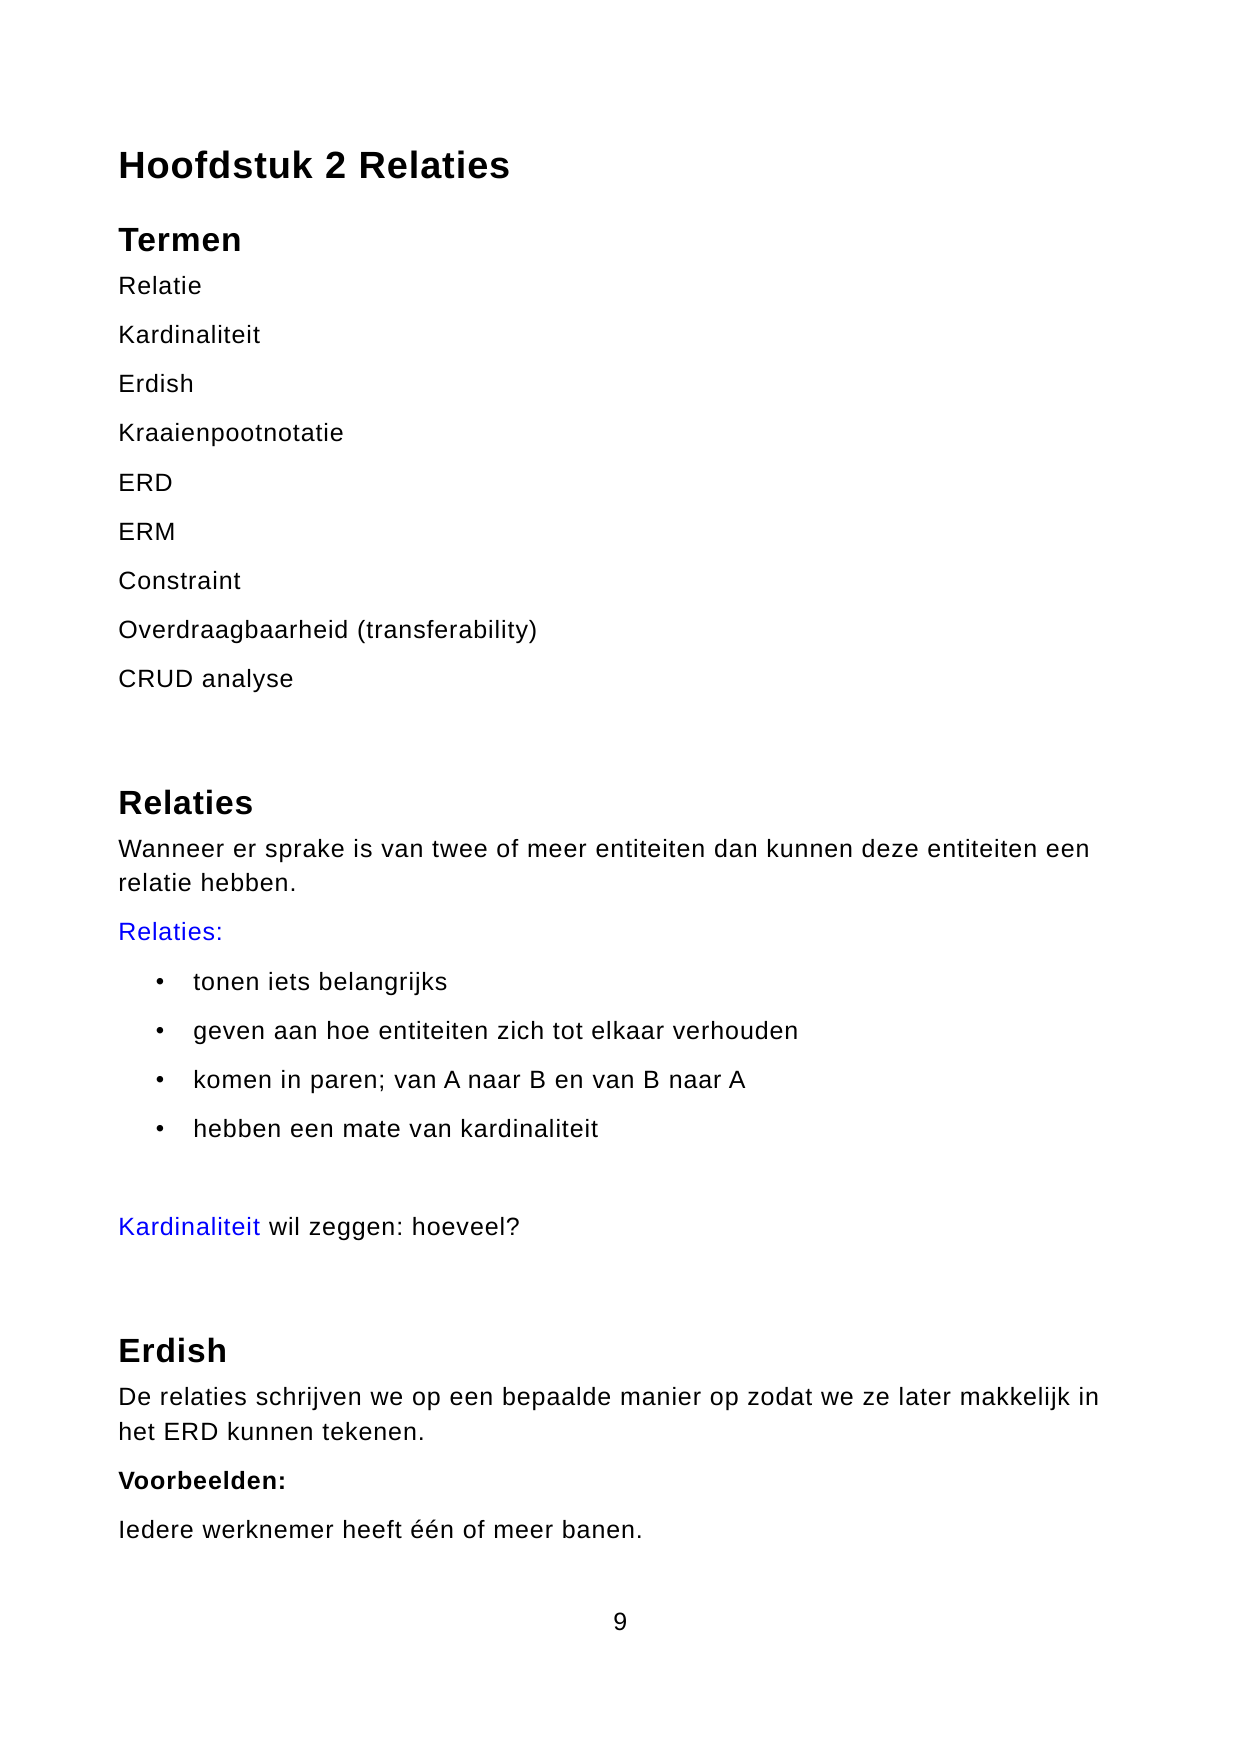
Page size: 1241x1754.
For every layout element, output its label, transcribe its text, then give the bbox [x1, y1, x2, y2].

list geven aan hoe entiteiten zich tot elkaar verhouden [156, 1016, 1122, 1044]
text Kardinaliteit wil zeggen: hoeveel? [118, 1212, 1122, 1241]
text ERM [118, 517, 1122, 545]
subtitle Hoofdstuk 2 Relaties [118, 143, 1122, 187]
text ERD [118, 467, 1122, 496]
text Constraint [118, 566, 1122, 594]
text De relaties schrijven we op een bepaalde manier op zodat we ze later makkelijk in het ERD kunnen tekenen. [118, 1382, 1122, 1446]
text Erdish [118, 369, 1122, 398]
text CRUD analyse [118, 664, 1122, 692]
subtitle Erdish [118, 1331, 1122, 1370]
text Wanneer er sprake is van twee of meer entiteiten dan kunnen deze entiteiten een relatie hebben. [118, 834, 1122, 897]
list hebben een mate van kardinaliteit [156, 1114, 1122, 1143]
list komen in paren; van A naar B en van B naar A [156, 1065, 1122, 1094]
subtitle Termen [118, 220, 1122, 259]
text Relaties: [118, 917, 1122, 946]
text Kraaienpootnotatie [118, 418, 1122, 447]
text Relatie [118, 271, 1122, 300]
text Voorbeelden: [118, 1466, 1122, 1494]
text Iedere werknemer heeft één of meer banen. [118, 1515, 1122, 1544]
list tonen iets belangrijks [156, 966, 1122, 995]
text Kardinaliteit [118, 320, 1122, 349]
subtitle Relaties [118, 783, 1122, 821]
text Overdraagbaarheid (transferability) [118, 615, 1122, 643]
